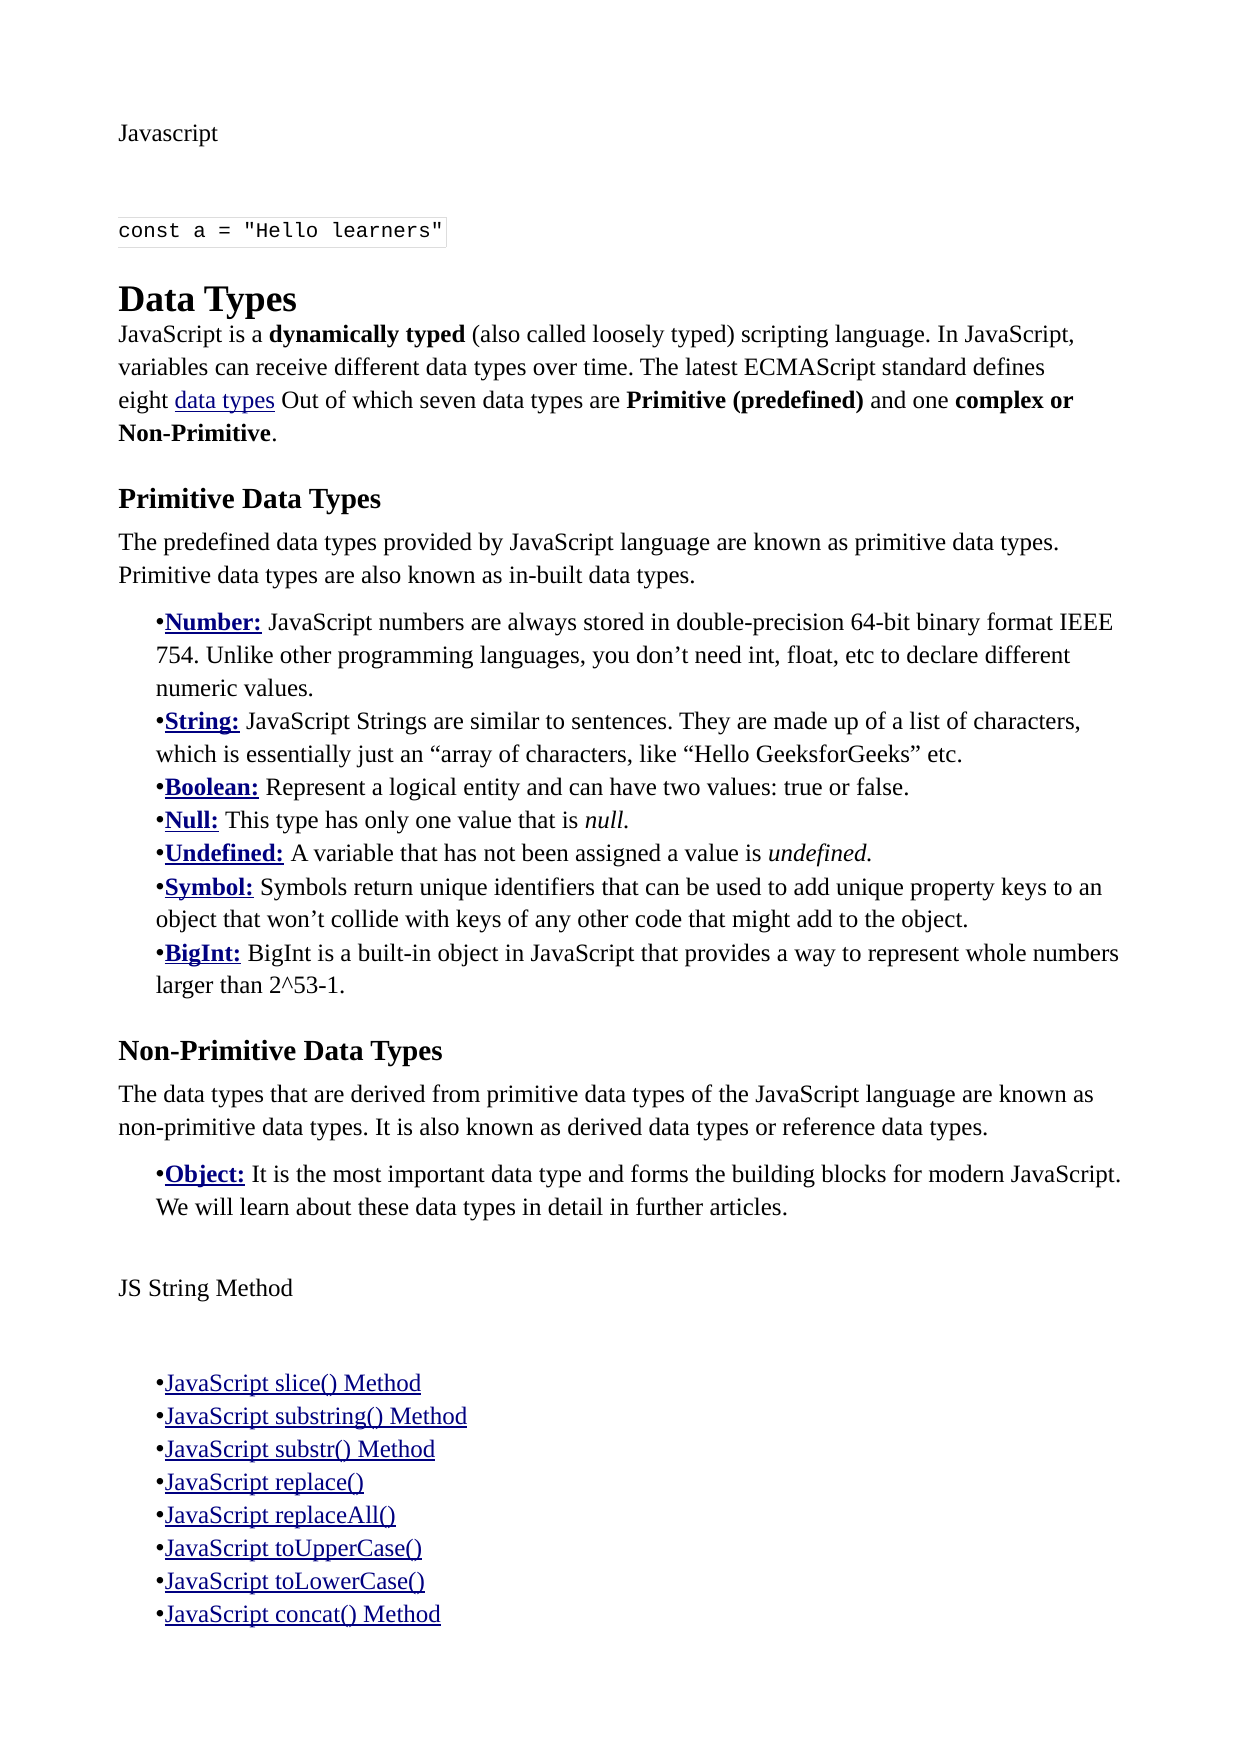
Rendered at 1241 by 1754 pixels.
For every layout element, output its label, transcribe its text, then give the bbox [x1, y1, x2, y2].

list JavaScript slice() Method [156, 1368, 1122, 1397]
list JavaScript toLowerCase() [156, 1566, 1122, 1595]
text JS String Method [118, 1240, 1122, 1302]
list JavaScript substring() Method [156, 1401, 1122, 1430]
text const a = "Hello learners" [118, 218, 446, 247]
list JavaScript toUpperCase() [156, 1533, 1122, 1562]
text [447, 217, 1122, 247]
list JavaScript replace() [156, 1467, 1122, 1496]
text The data types that are derived from primitive data types of the JavaScript language are known as non-primitive data types. It is also known as derived data types or reference data types. [118, 1079, 1122, 1141]
subtitle Primitive Data Types [118, 481, 1122, 514]
list JavaScript substr() Method [156, 1434, 1122, 1463]
subtitle Non-Primitive Data Types [118, 1033, 1122, 1066]
list Undefined: A variable that has not been assigned a value is undefined. [156, 838, 1122, 867]
list Null: This type has only one value that is null. [156, 806, 1122, 834]
text The predefined data types provided by JavaScript language are known as primitive data types. Primitive data types are also known as in-built data types. [118, 527, 1122, 588]
list Boolean: Represent a logical entity and can have two values: true or false. [156, 772, 1122, 801]
list BigInt: BigInt is a built-in object in JavaScript that provides a way to represent whole numbers larger than 2^53-1. [156, 938, 1122, 999]
list Number: JavaScript numbers are always stored in double-precision 64-bit binary format IEEE 754. Unlike other programming languages, you don’t need int, float, etc to declare different numeric values. [156, 607, 1122, 702]
list String: JavaScript Strings are similar to sentences. They are made up of a list of characters, which is essentially just an “array of characters, like “Hello GeeksforGeeks” etc. [156, 706, 1122, 768]
list JavaScript replaceAll() [156, 1500, 1122, 1529]
list Symbol: Symbols return unique identifiers that can be used to add unique property keys to an object that won’t collide with keys of any other code that might add to the object. [156, 872, 1122, 933]
list Object: It is the most important data type and forms the building blocks for modern JavaScript. We will learn about these data types in detail in further articles. [156, 1159, 1122, 1221]
text JavaScript is a dynamically typed (also called loosely typed) scripting language. In JavaScript, variables can receive different data types over time. The latest ECMAScript standard defines eight data types Out of which seven data types are Primitive (predefined) and one complex or Non-Primitive. [118, 319, 1122, 447]
subtitle Data Types [118, 276, 1122, 319]
list JavaScript concat() Method [156, 1599, 1122, 1628]
text Javascript [118, 118, 1122, 147]
